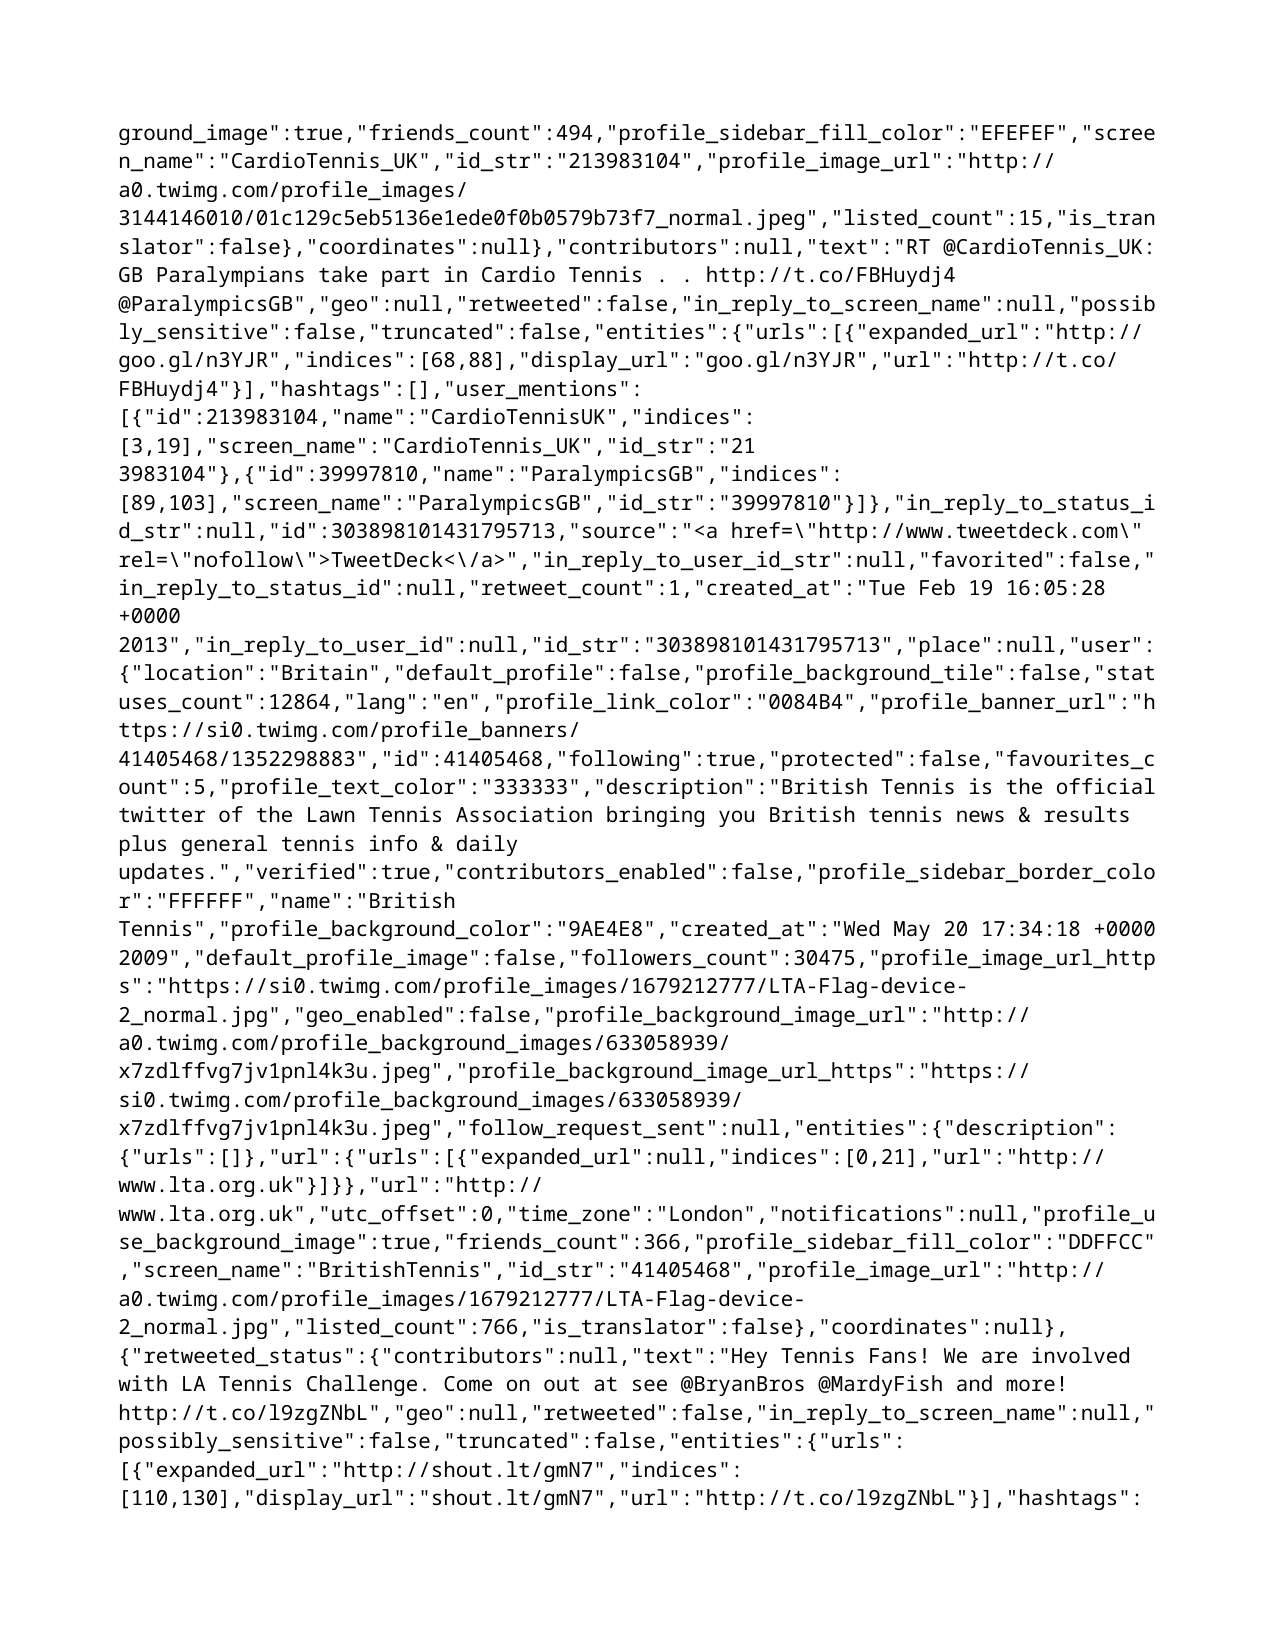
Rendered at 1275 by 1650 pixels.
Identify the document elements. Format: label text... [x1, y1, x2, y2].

text 3983104"},{"id":39997810,"name":"ParalympicsGB","indices":[89,103],"screen_name":"ParalympicsGB","id_str":"39997810"}]},"in_reply_to_status_id_str":null,"id":303898101431795713,"source":"<a href=\"http://www.tweetdeck.com\" rel=\"nofollow\">TweetDeck<\/a>","in_reply_to_user_id_str":null,"favorited":false,"in_reply_to_status_id":null,"retweet_count":1,"created_at":"Tue Feb 19 16:05:28 +0000 2013","in_reply_to_user_id":null,"id_str":"303898101431795713","place":null,"user":{"location":"Britain","default_profile":false,"profile_background_tile":false,"statuses_count":12864,"lang":"en","profile_link_color":"0084B4","profile_banner_url":"https://si0.twimg.com/profile_banners/41405468/1352298883","id":41405468,"following":true,"protected":false,"favourites_count":5,"profile_text_color":"333333","description":"British Tennis is the official twitter of the Lawn Tennis Association bringing you British tennis news & results plus general tennis info & daily updates.","verified":true,"contributors_enabled":false,"profile_sidebar_border_color":"FFFFFF","name":"British Tennis","profile_background_color":"9AE4E8","created_at":"Wed May 20 17:34:18 +0000 2009","default_profile_image":false,"followers_count":30475,"profile_image_url_https":"https://si0.twimg.com/profile_images/1679212777/LTA-Flag-device-2_normal.jpg","geo_enabled":false,"profile_background_image_url":"http://a0.twimg.com/profile_background_images/633058939/x7zdlffvg7jv1pnl4k3u.jpeg","profile_background_image_url_https":"https://si0.twimg.com/profile_background_images/633058939/x7zdlffvg7jv1pnl4k3u.jpeg","follow_request_sent":null,"entities":{"description":{"urls":[]},"url":{"urls":[{"expanded_url":null,"indices":[0,21],"url":"http://www.lta.org.uk"}]}},"url":"http://www.lta.org.uk","utc_offset":0,"time_zone":"London","notifications":null,"profile_use_background_image":true,"friends_count":366,"profile_sidebar_fill_color":"DDFFCC","screen_name":"BritishTennis","id_str":"41405468","profile_image_url":"http://a0.twimg.com/profile_images/1679212777/LTA-Flag-device-2_normal.jpg","listed_count":766,"is_translator":false},"coordinates":null},{"retweeted_status":{"contributors":null,"text":"Hey Tennis Fans! We are involved with LA Tennis Challenge. Come on out at see @BryanBros @MardyFish and more! http://t.co/l9zgZNbL","geo":null,"retweeted":false,"in_reply_to_screen_name":null,"possibly_sensitive":false,"truncated":false,"entities":{"urls":[{"expanded_url":"http://shout.lt/gmN7","indices":[110,130],"display_url":"shout.lt/gmN7","url":"http://t.co/l9zgZNbL"}],"hashtags": [118, 459, 1157, 1512]
text ground_image":true,"friends_count":494,"profile_sidebar_fill_color":"EFEFEF","screen_name":"CardioTennis_UK","id_str":"213983104","profile_image_url":"http://a0.twimg.com/profile_images/3144146010/01c129c5eb5136e1ede0f0b0579b73f7_normal.jpeg","listed_count":15,"is_translator":false},"coordinates":null},"contributors":null,"text":"RT @CardioTennis_UK: GB Paralympians take part in Cardio Tennis . . http://t.co/FBHuydj4 @ParalympicsGB","geo":null,"retweeted":false,"in_reply_to_screen_name":null,"possibly_sensitive":false,"truncated":false,"entities":{"urls":[{"expanded_url":"http://goo.gl/n3YJR","indices":[68,88],"display_url":"goo.gl/n3YJR","url":"http://t.co/FBHuydj4"}],"hashtags":[],"user_mentions":[{"id":213983104,"name":"CardioTennisUK","indices":[3,19],"screen_name":"CardioTennis_UK","id_str":"21 [118, 118, 1157, 459]
